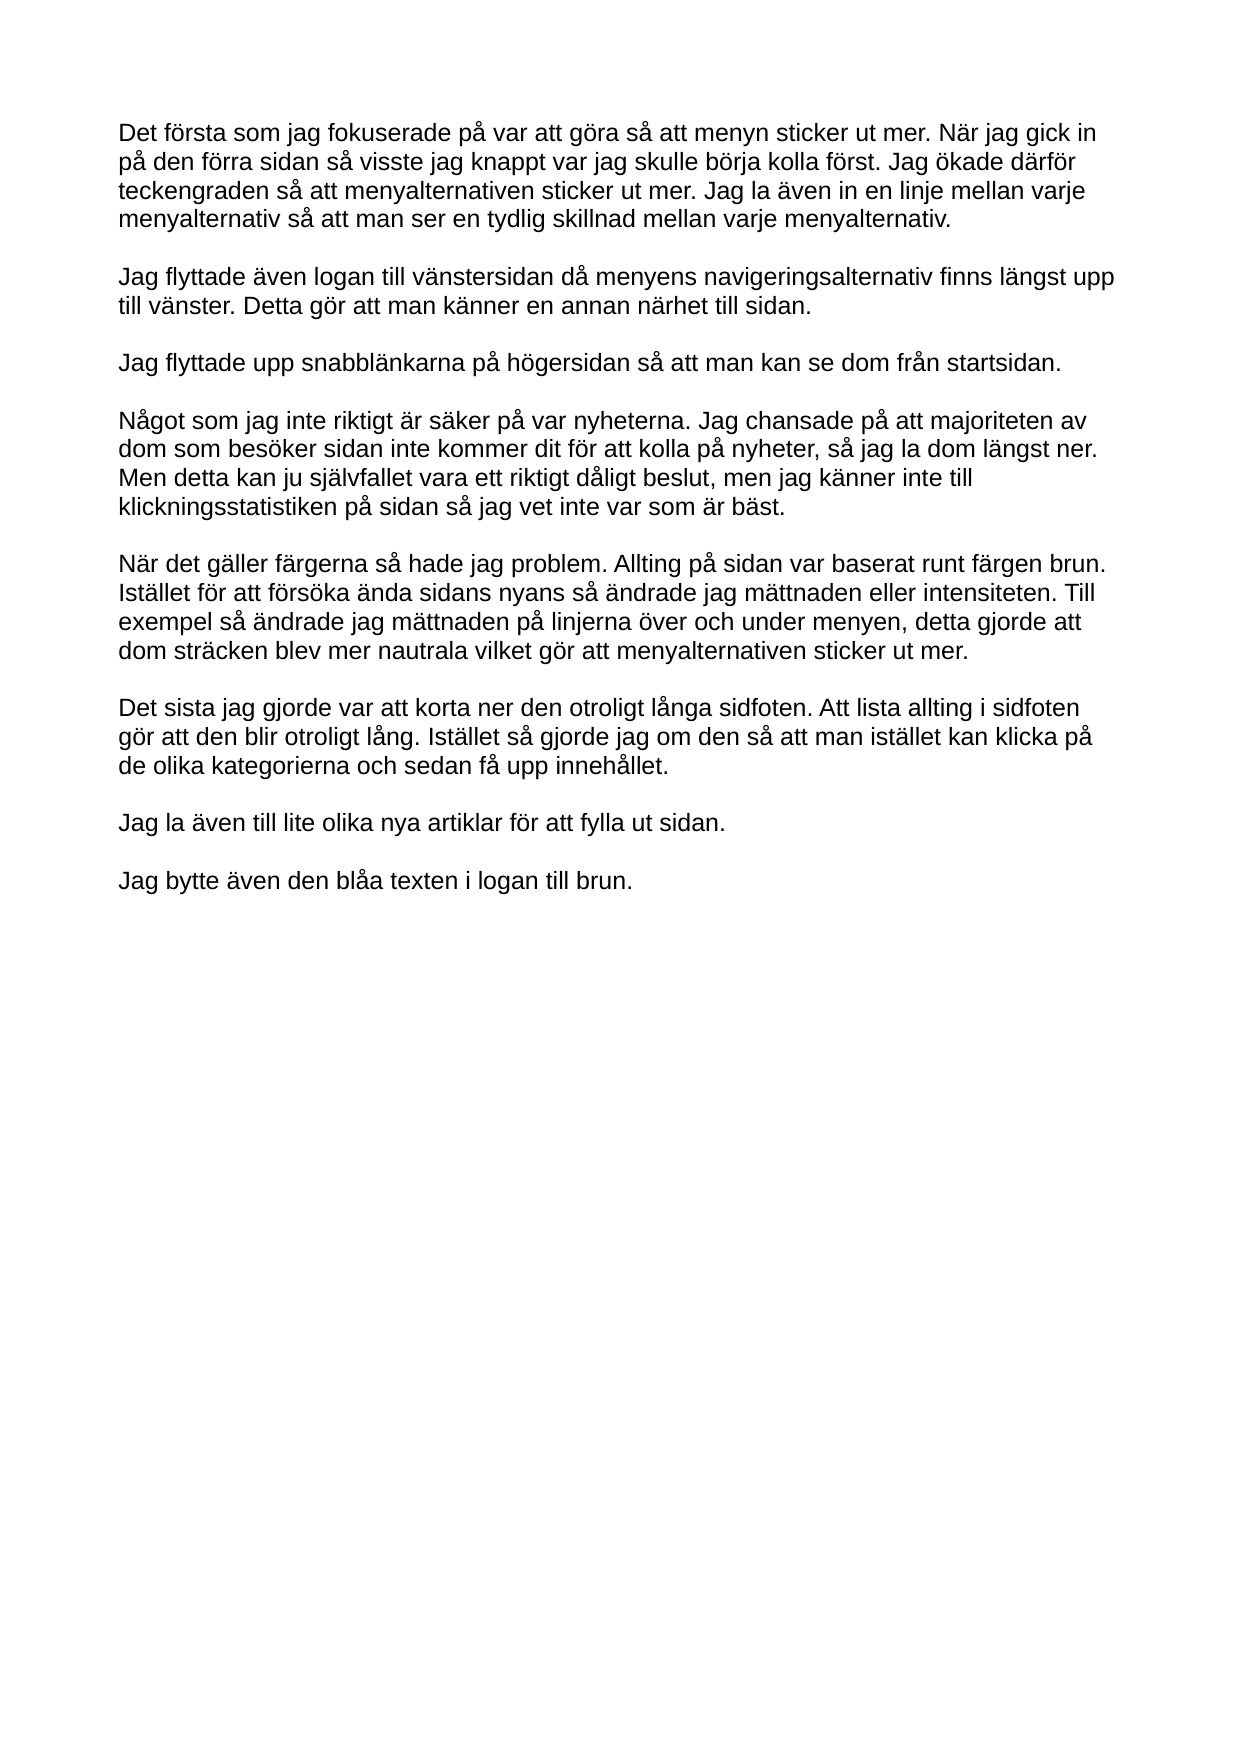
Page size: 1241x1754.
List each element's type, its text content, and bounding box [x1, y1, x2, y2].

text När det gäller färgerna så hade jag problem. Allting på sidan var baserat runt färgen brun. Istället för att försöka ända sidans nyans så ändrade jag mättnaden eller intensiteten. Till exempel så ändrade jag mättnaden på linjerna över och under menyen, detta gjorde att dom sträcken blev mer nautrala vilket gör att menyalternativen sticker ut mer. [118, 549, 1122, 664]
text Jag la även till lite olika nya artiklar för att fylla ut sidan. [118, 808, 1122, 837]
text Jag flyttade upp snabblänkarna på högersidan så att man kan se dom från startsidan. [118, 348, 1122, 377]
text Något som jag inte riktigt är säker på var nyheterna. Jag chansade på att majoriteten av dom som besöker sidan inte kommer dit för att kolla på nyheter, så jag la dom längst ner. Men detta kan ju självfallet vara ett riktigt dåligt beslut, men jag känner inte till klickningsstatistiken på sidan så jag vet inte var som är bäst. [118, 406, 1122, 521]
text Det första som jag fokuserade på var att göra så att menyn sticker ut mer. När jag gick in på den förra sidan så visste jag knappt var jag skulle börja kolla först. Jag ökade därför teckengraden så att menyalternativen sticker ut mer. Jag la även in en linje mellan varje menyalternativ så att man ser en tydlig skillnad mellan varje menyalternativ. [118, 118, 1122, 233]
text Jag bytte även den blåa texten i logan till brun. [118, 866, 1122, 894]
text Jag flyttade även logan till vänstersidan då menyens navigeringsalternativ finns längst upp till vänster. Detta gör att man känner en annan närhet till sidan. [118, 262, 1122, 319]
text Det sista jag gjorde var att korta ner den otroligt långa sidfoten. Att lista allting i sidfoten gör att den blir otroligt lång. Istället så gjorde jag om den så att man istället kan klicka på de olika kategorierna och sedan få upp innehållet. [118, 693, 1122, 779]
